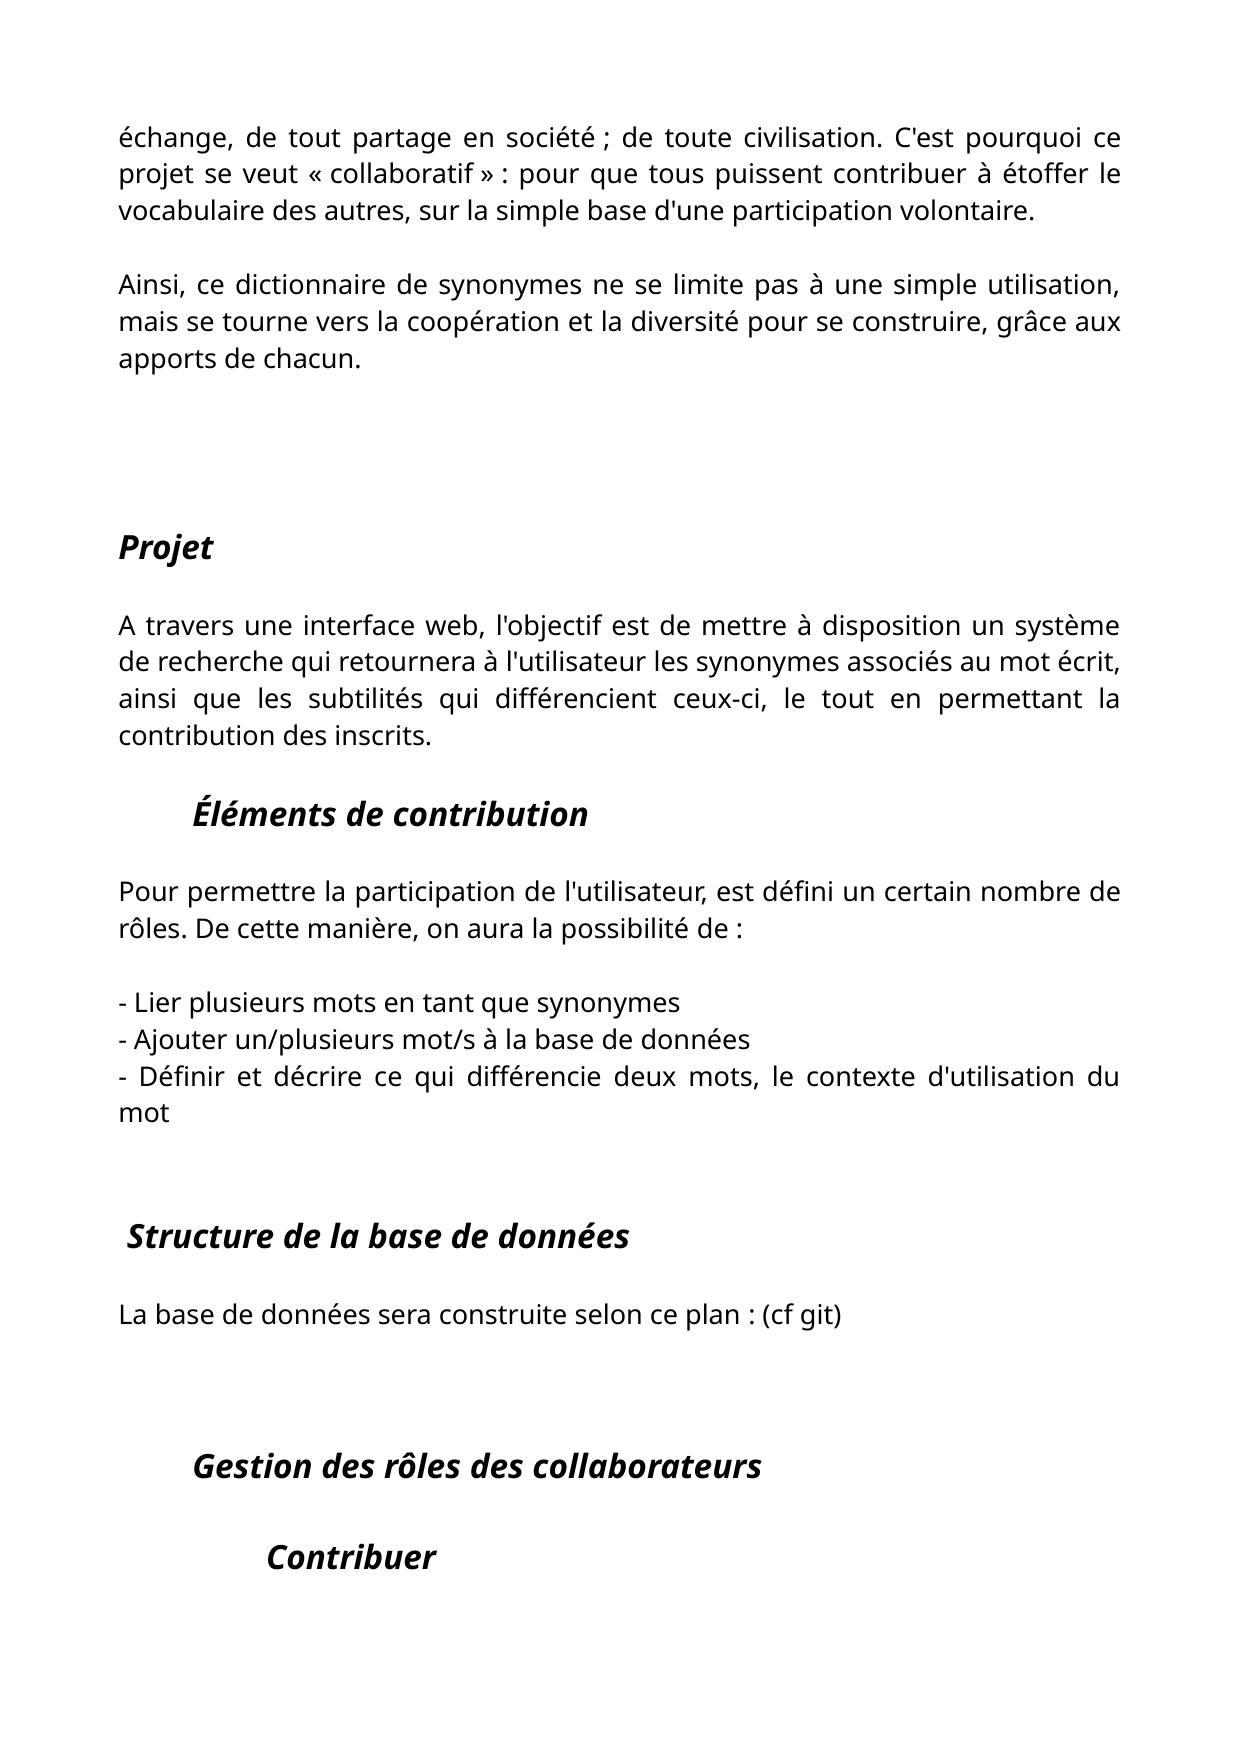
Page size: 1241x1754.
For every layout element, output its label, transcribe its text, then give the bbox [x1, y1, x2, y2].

text Ainsi, ce dictionnaire de synonymes ne se limite pas à une simple utilisation, mais se tourne vers la coopération et la diversité pour se construire, grâce aux apports de chacun. [118, 266, 1122, 376]
text Pour permettre la participation de l'utilisateur, est défini un certain nombre de rôles. De cette manière, on aura la possibilité de : [118, 873, 1122, 946]
text Structure de la base de données [118, 1213, 1122, 1258]
text Gestion des rôles des collaborateurs [118, 1443, 1122, 1488]
text Éléments de contribution [118, 790, 1122, 836]
text Contribuer [118, 1534, 1122, 1579]
text échange, de tout partage en société ; de toute civilisation. C'est pourquoi ce projet se veut « collaboratif » : pour que tous puissent contribuer à étoffer le vocabulaire des autres, sur la simple base d'une participation volontaire. [118, 118, 1122, 229]
text - Lier plusieurs mots en tant que synonymes [118, 983, 1122, 1020]
text A travers une interface web, l'objectif est de mettre à disposition un système de recherche qui retournera à l'utilisateur les synonymes associés au mot écrit, ainsi que les subtilités qui différencient ceux-ci, le tout en permettant la contribution des inscrits. [118, 606, 1122, 753]
text - Ajouter un/plusieurs mot/s à la base de données [118, 1020, 1122, 1057]
text Projet [118, 524, 1122, 569]
text - Définir et décrire ce qui différencie deux mots, le contexte d'utilisation du mot [118, 1057, 1122, 1131]
text La base de données sera construite selon ce plan : (cf git) [118, 1295, 1122, 1332]
